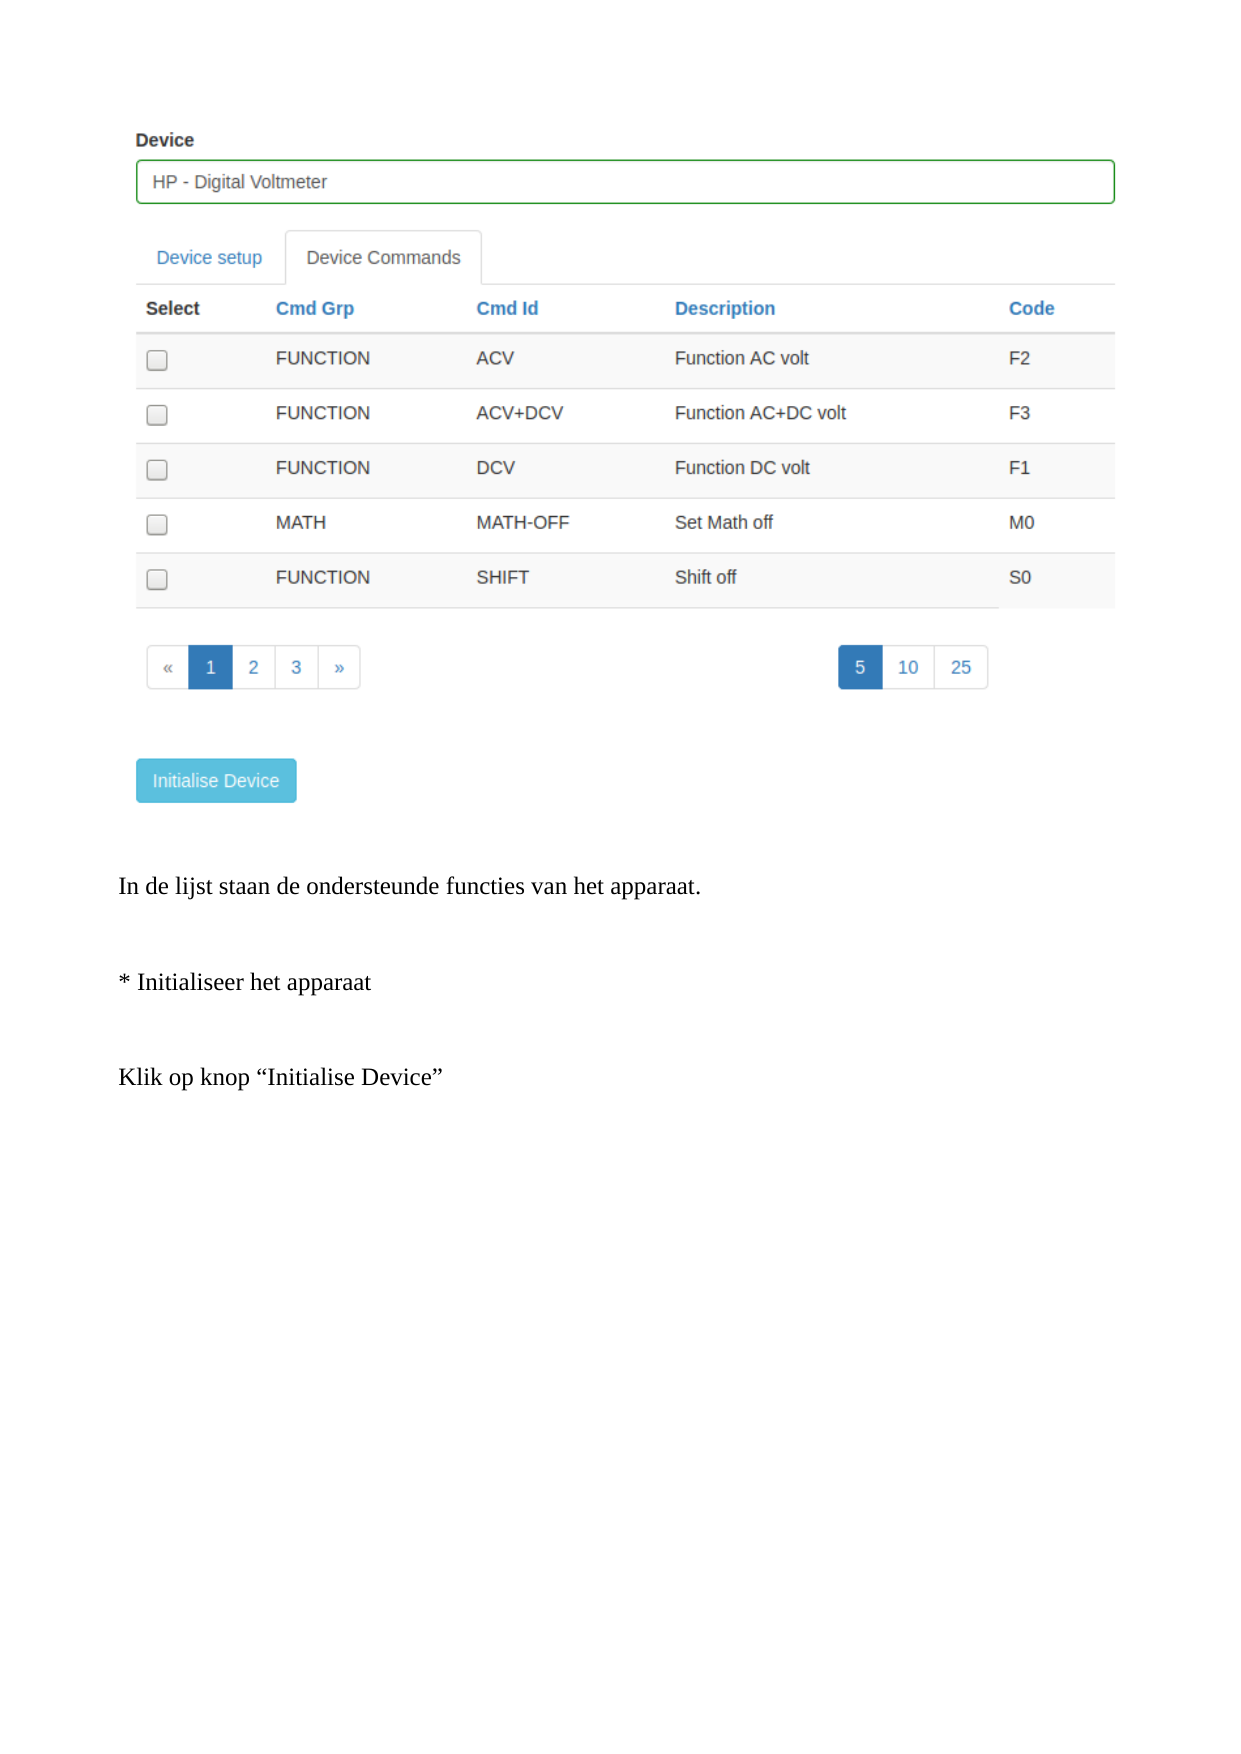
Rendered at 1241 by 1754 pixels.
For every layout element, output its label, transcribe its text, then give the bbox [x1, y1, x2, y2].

text * Initialiseer het apparaat [118, 967, 1122, 995]
text In de lijst staan de ondersteunde functies van het apparaat. [118, 871, 1122, 900]
text Klik op knop “Initialise Device” [118, 1062, 1122, 1091]
picture [118, 118, 1123, 820]
